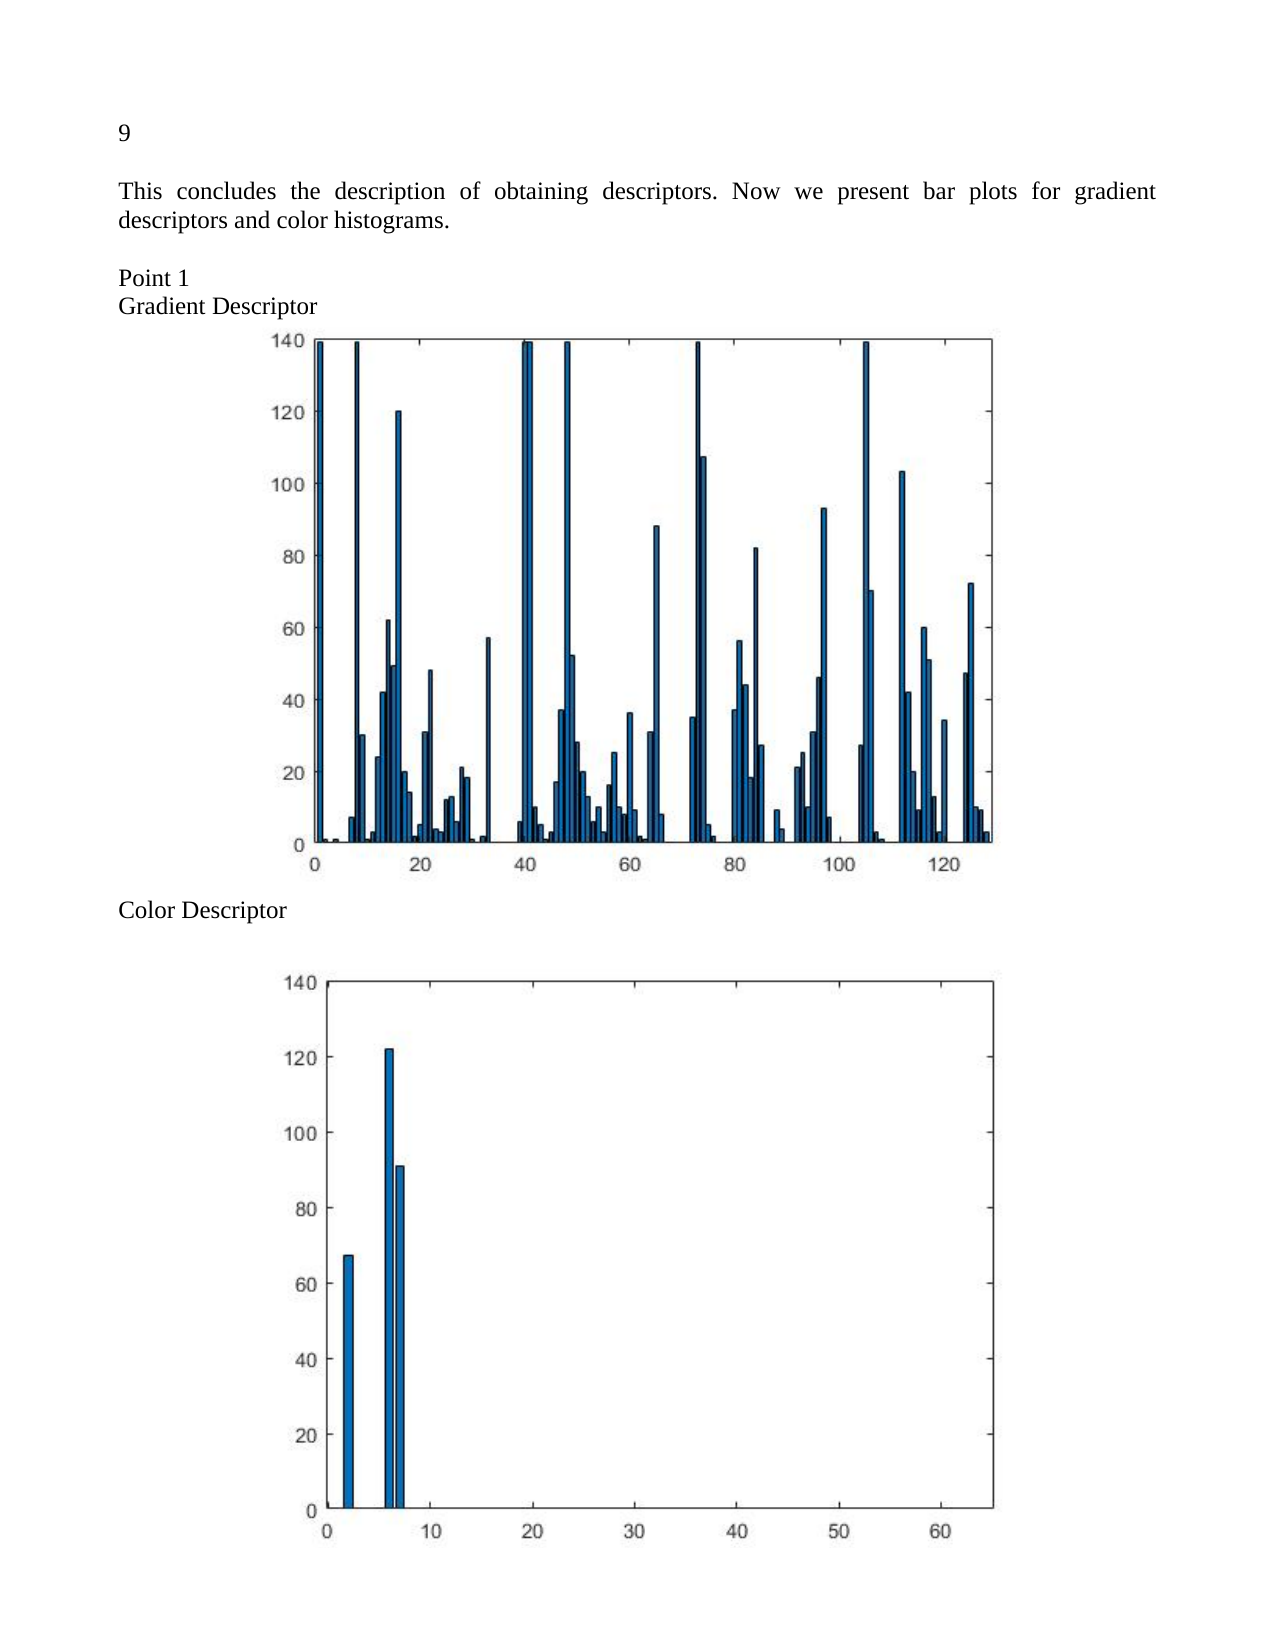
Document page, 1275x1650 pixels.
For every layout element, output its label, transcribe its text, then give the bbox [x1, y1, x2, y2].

text Point 1 [118, 263, 1157, 291]
picture [214, 960, 1075, 1548]
text Gradient Descriptor [118, 291, 1157, 320]
text This concludes the description of obtaining descriptors. Now we present bar plots for gradient descriptors and color histograms. [118, 176, 1157, 234]
text Color Descriptor [118, 895, 1157, 924]
picture [200, 321, 1075, 887]
